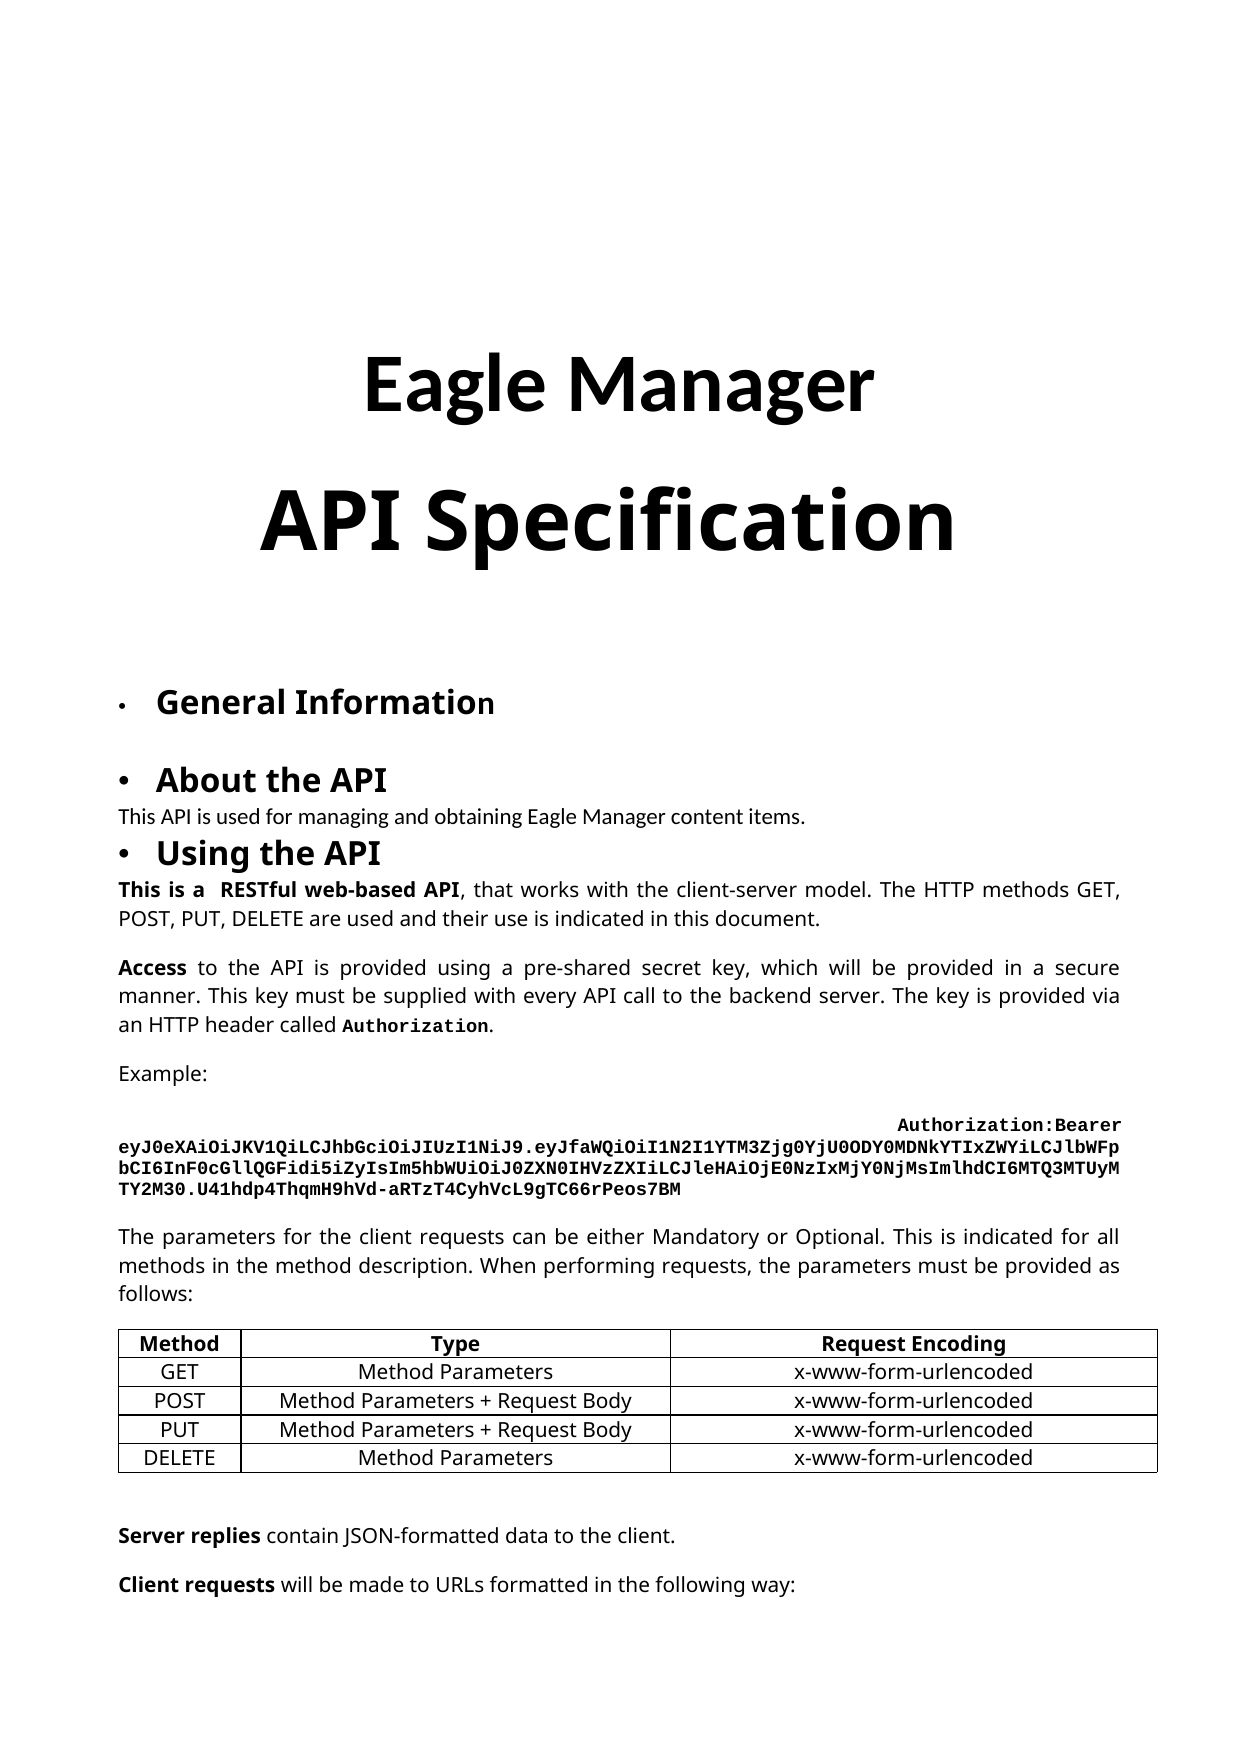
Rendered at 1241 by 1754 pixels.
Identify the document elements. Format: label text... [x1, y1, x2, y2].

table_header Type [242, 1330, 670, 1357]
text This is a RESTful web-based API, that works with the client-server model. The HTTP methods GET, POST, PUT, DELETE are used and their use is indicated in this document. [118, 875, 1122, 932]
table_cell Method Parameters [242, 1444, 670, 1472]
text Authorization:Bearer eyJ0eXAiOiJKV1QiLCJhbGciOiJIUzI1NiJ9.eyJfaWQiOiI1N2I1YTM3Zjg0YjU0ODY0MDNkYTIxZWYiLCJlbWFpbCI6InF0cGllQGFidi5iZyIsIm5hbWUiOiJ0ZXN0IHVzZXIiLCJleHAiOjE0NzIxMjY0NjMsImlhdCI6MTQ3MTUyMTY2M30.U41hdp4ThqmH9hVd-aRTzT4CyhVcL9gTC66rPeos7BM [118, 1109, 1122, 1201]
table_cell Method Parameters + Request Body [242, 1387, 670, 1414]
text Access to the API is provided using a pre-shared secret key, which will be provided in a secure manner. This key must be supplied with every API call to the backend server. The key is provided via an HTTP header called Authorization. [118, 953, 1122, 1038]
table_cell PUT [119, 1416, 240, 1443]
table_cell Method Parameters + Request Body [242, 1416, 670, 1443]
table_cell x-www-form-urlencoded [671, 1358, 1157, 1386]
table_cell x-www-form-urlencoded [671, 1387, 1157, 1414]
table_header Method [119, 1330, 240, 1357]
table_cell GET [119, 1358, 240, 1386]
text Example: [118, 1059, 1122, 1088]
list General Information [118, 678, 1122, 724]
table_cell DELETE [119, 1444, 240, 1472]
list About the API [81, 756, 1122, 802]
table_cell x-www-form-urlencoded [671, 1444, 1157, 1472]
text API Specification [118, 461, 1122, 575]
table_cell x-www-form-urlencoded [671, 1416, 1157, 1443]
text Server replies contain JSON-formatted data to the client. [118, 1521, 1122, 1549]
text Client requests will be made to URLs formatted in the following way: [118, 1570, 1122, 1599]
table_header Request Encoding [671, 1330, 1157, 1357]
table_cell Method Parameters [242, 1358, 670, 1386]
table_cell POST [119, 1387, 240, 1414]
text This API is used for managing and obtaining Eagle Manager content items. [118, 802, 1122, 830]
text Eagle Manager [118, 331, 1122, 432]
text The parameters for the client requests can be either Mandatory or Optional. This is indicated for all methods in the method description. When performing requests, the parameters must be provided as follows: [118, 1222, 1122, 1308]
list Using the API [118, 830, 1122, 875]
